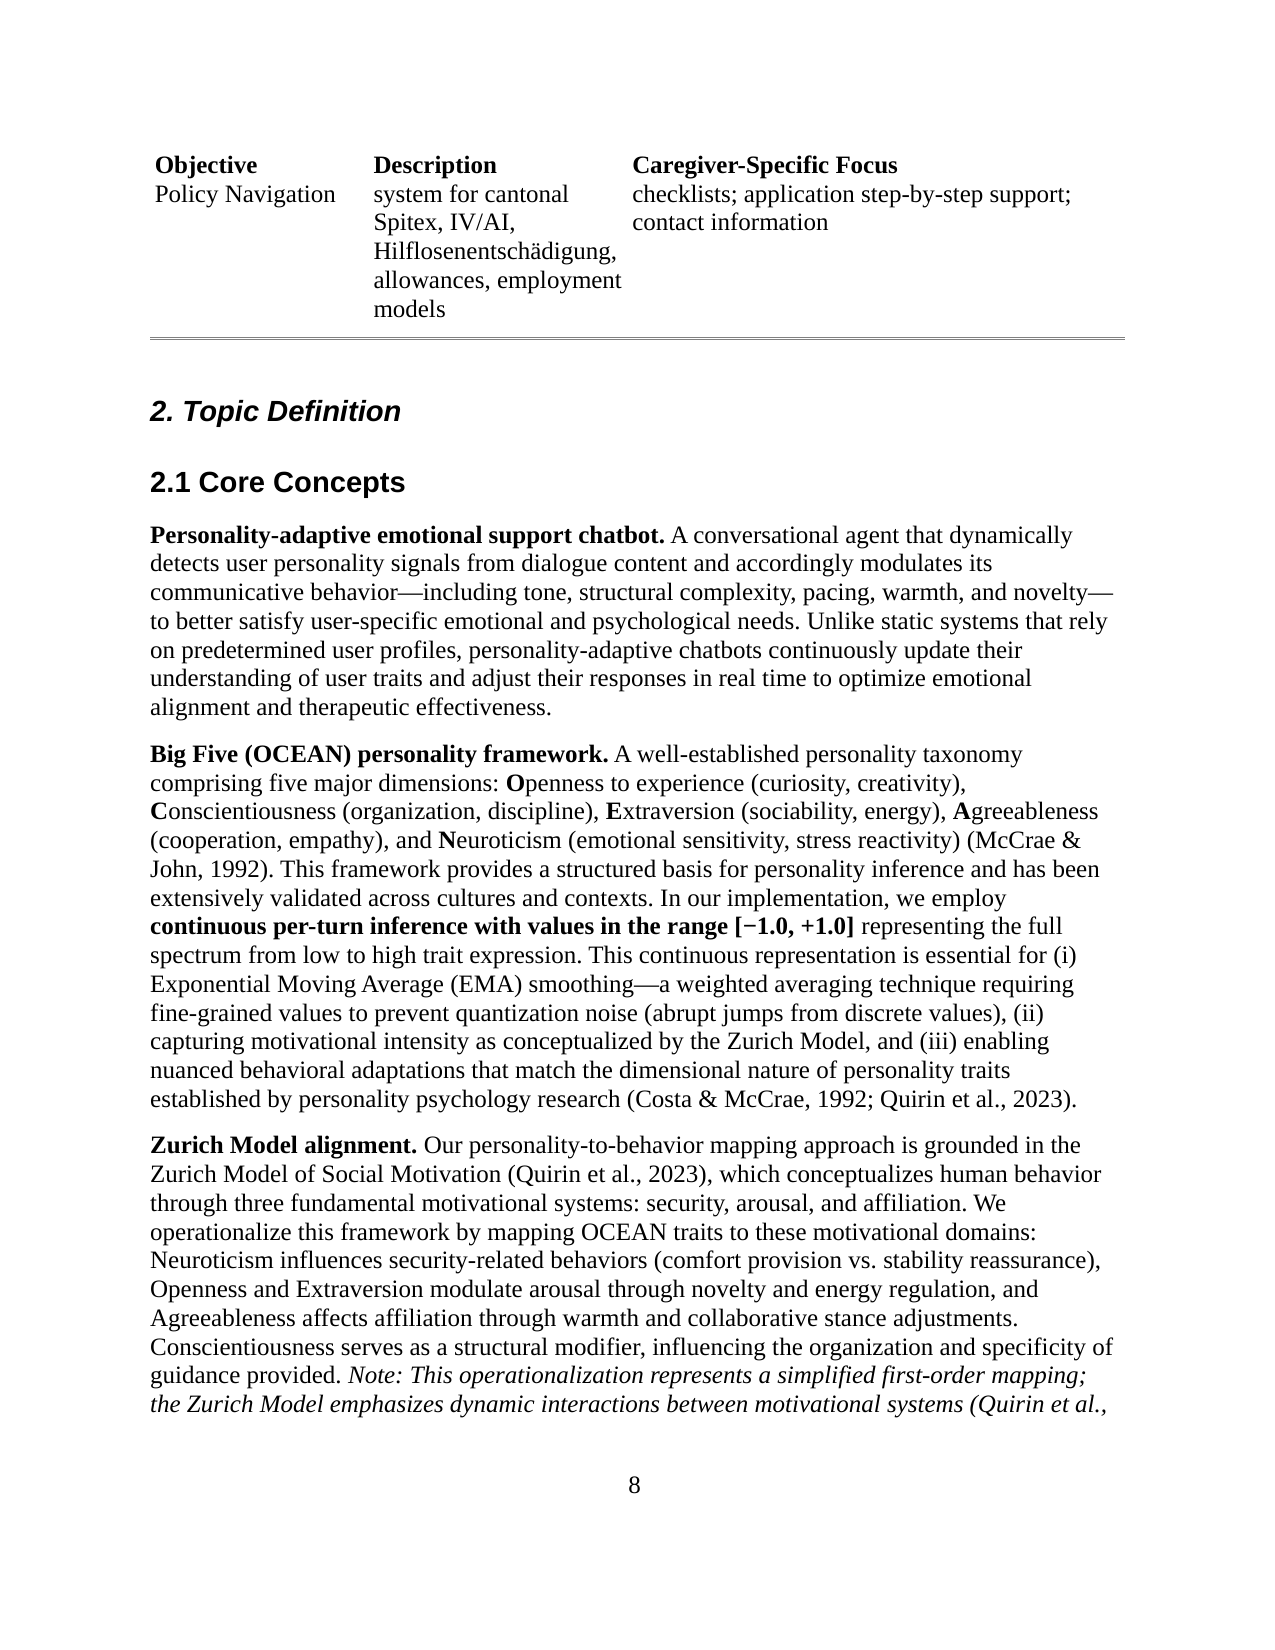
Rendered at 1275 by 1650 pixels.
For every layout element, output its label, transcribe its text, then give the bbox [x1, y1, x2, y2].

text Big Five (OCEAN) personality framework. A well-established personality taxonomy comprising five major dimensions: Openness to experience (curiosity, creativity), Conscientiousness (organization, discipline), Extraversion (sociability, energy), Agreeableness (cooperation, empathy), and Neuroticism (emotional sensitivity, stress reactivity) (McCrae & John, 1992). This framework provides a structured basis for personality inference and has been extensively validated across cultures and contexts. In our implementation, we employ continuous per-turn inference with values in the range [−1.0, +1.0] representing the full spectrum from low to high trait expression. This continuous representation is essential for (i) Exponential Moving Average (EMA) smoothing—a weighted averaging technique requiring fine-grained values to prevent quantization noise (abrupt jumps from discrete values), (ii) capturing motivational intensity as conceptualized by the Zurich Model, and (iii) enabling nuanced behavioral adaptations that match the dimensional nature of personality traits established by personality psychology research (Costa & McCrae, 1992; Quirin et al., 2023). [150, 739, 1125, 1113]
table_header Objective [150, 150, 369, 179]
table_cell Policy Navigation [150, 179, 369, 322]
text Personality-adaptive emotional support chatbot. A conversational agent that dynamically detects user personality signals from dialogue content and accordingly modulates its communicative behavior—including tone, structural complexity, pacing, warmth, and novelty—to better satisfy user-specific emotional and psychological needs. Unlike static systems that rely on predetermined user profiles, personality-adaptive chatbots continuously update their understanding of user traits and adjust their responses in real time to optimize emotional alignment and therapeutic effectiveness. [150, 520, 1125, 721]
subtitle 2. Topic Definition [150, 394, 1125, 427]
text Zurich Model alignment. Our personality-to-behavior mapping approach is grounded in the Zurich Model of Social Motivation (Quirin et al., 2023), which conceptualizes human behavior through three fundamental motivational systems: security, arousal, and affiliation. We operationalize this framework by mapping OCEAN traits to these motivational domains: Neuroticism influences security-related behaviors (comfort provision vs. stability reassurance), Openness and Extraversion modulate arousal through novelty and energy regulation, and Agreeableness affects affiliation through warmth and collaborative stance adjustments. Conscientiousness serves as a structural modifier, influencing the organization and specificity of guidance provided. Note: This operationalization represents a simplified first-order mapping; the Zurich Model emphasizes dynamic interactions between motivational systems (Quirin et al., [150, 1131, 1125, 1418]
table_cell system for cantonal Spitex, IV/AI, Hilflosenentschädigung, allowances, employment models [369, 179, 627, 322]
table_cell checklists; application step-by-step support; contact information [628, 179, 1125, 322]
table_header Caregiver-Specific Focus [628, 150, 1125, 179]
table_header Description [369, 150, 627, 179]
subtitle 2.1 Core Concepts [150, 465, 1125, 498]
